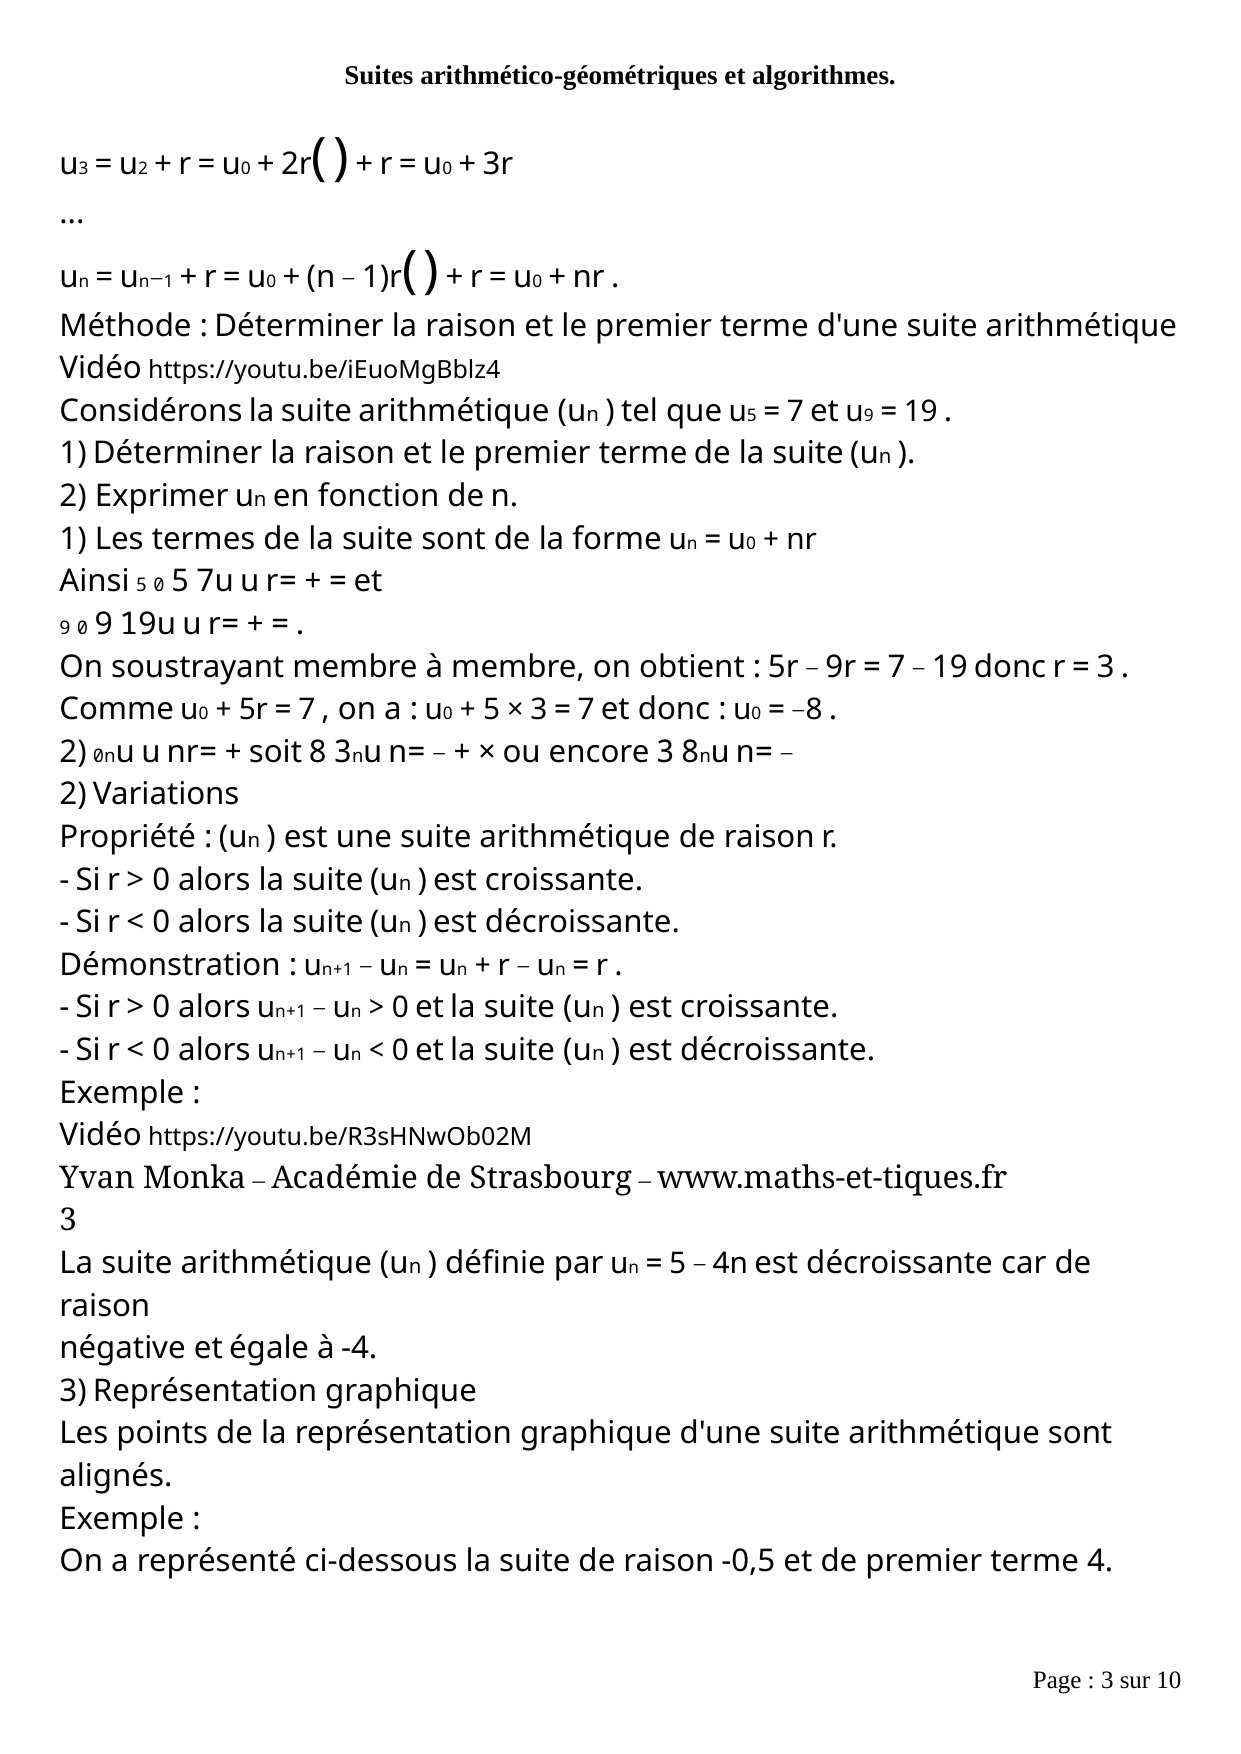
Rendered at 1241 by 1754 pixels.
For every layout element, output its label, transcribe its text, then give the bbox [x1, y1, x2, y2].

text u3 = u2 + r = u0 + 2r( ) + r = u0 + 3r ... un = un−1 + r = u0 + (n − 1)r( ) + r = u0 + nr . Méthode : Déterminer la raison et le premier terme d'une suite arithmétique Vidéo https://youtu.be/iEuoMgBblz4 Considérons la suite arithmétique (un ) tel que u5 = 7 et u9 = 19 . 1) Déterminer la raison et le premier terme de la suite (un ). 2) Exprimer un en fonction de n. 1) Les termes de la suite sont de la forme un = u0 + nr Ainsi 5 0 5 7u u r= + = et 9 0 9 19u u r= + = . On soustrayant membre à membre, on obtient : 5r − 9r = 7 − 19 donc r = 3 . Comme u0 + 5r = 7 , on a : u0 + 5 × 3 = 7 et donc : u0 = −8 . 2) 0nu u nr= + soit 8 3nu n= − + × ou encore 3 8nu n= − 2) Variations Propriété : (un ) est une suite arithmétique de raison r. - Si r > 0 alors la suite (un ) est croissante. - Si r < 0 alors la suite (un ) est décroissante. Démonstration : un+1 − un = un + r − un = r . - Si r > 0 alors un+1 − un > 0 et la suite (un ) est croissante. - Si r < 0 alors un+1 − un < 0 et la suite (un ) est décroissante. Exemple : Vidéo https://youtu.be/R3sHNwOb02M [59, 120, 1181, 1155]
text Yvan Monka – Académie de Strasbourg – www.maths-et-tiques.fr 3 La suite arithmétique (un ) définie par un = 5 − 4n est décroissante car de raison négative et égale à -4. 3) Représentation graphique Les points de la représentation graphique d'une suite arithmétique sont alignés. Exemple : On a représenté ci-dessous la suite de raison -0,5 et de premier terme 4. [59, 1155, 1181, 1581]
